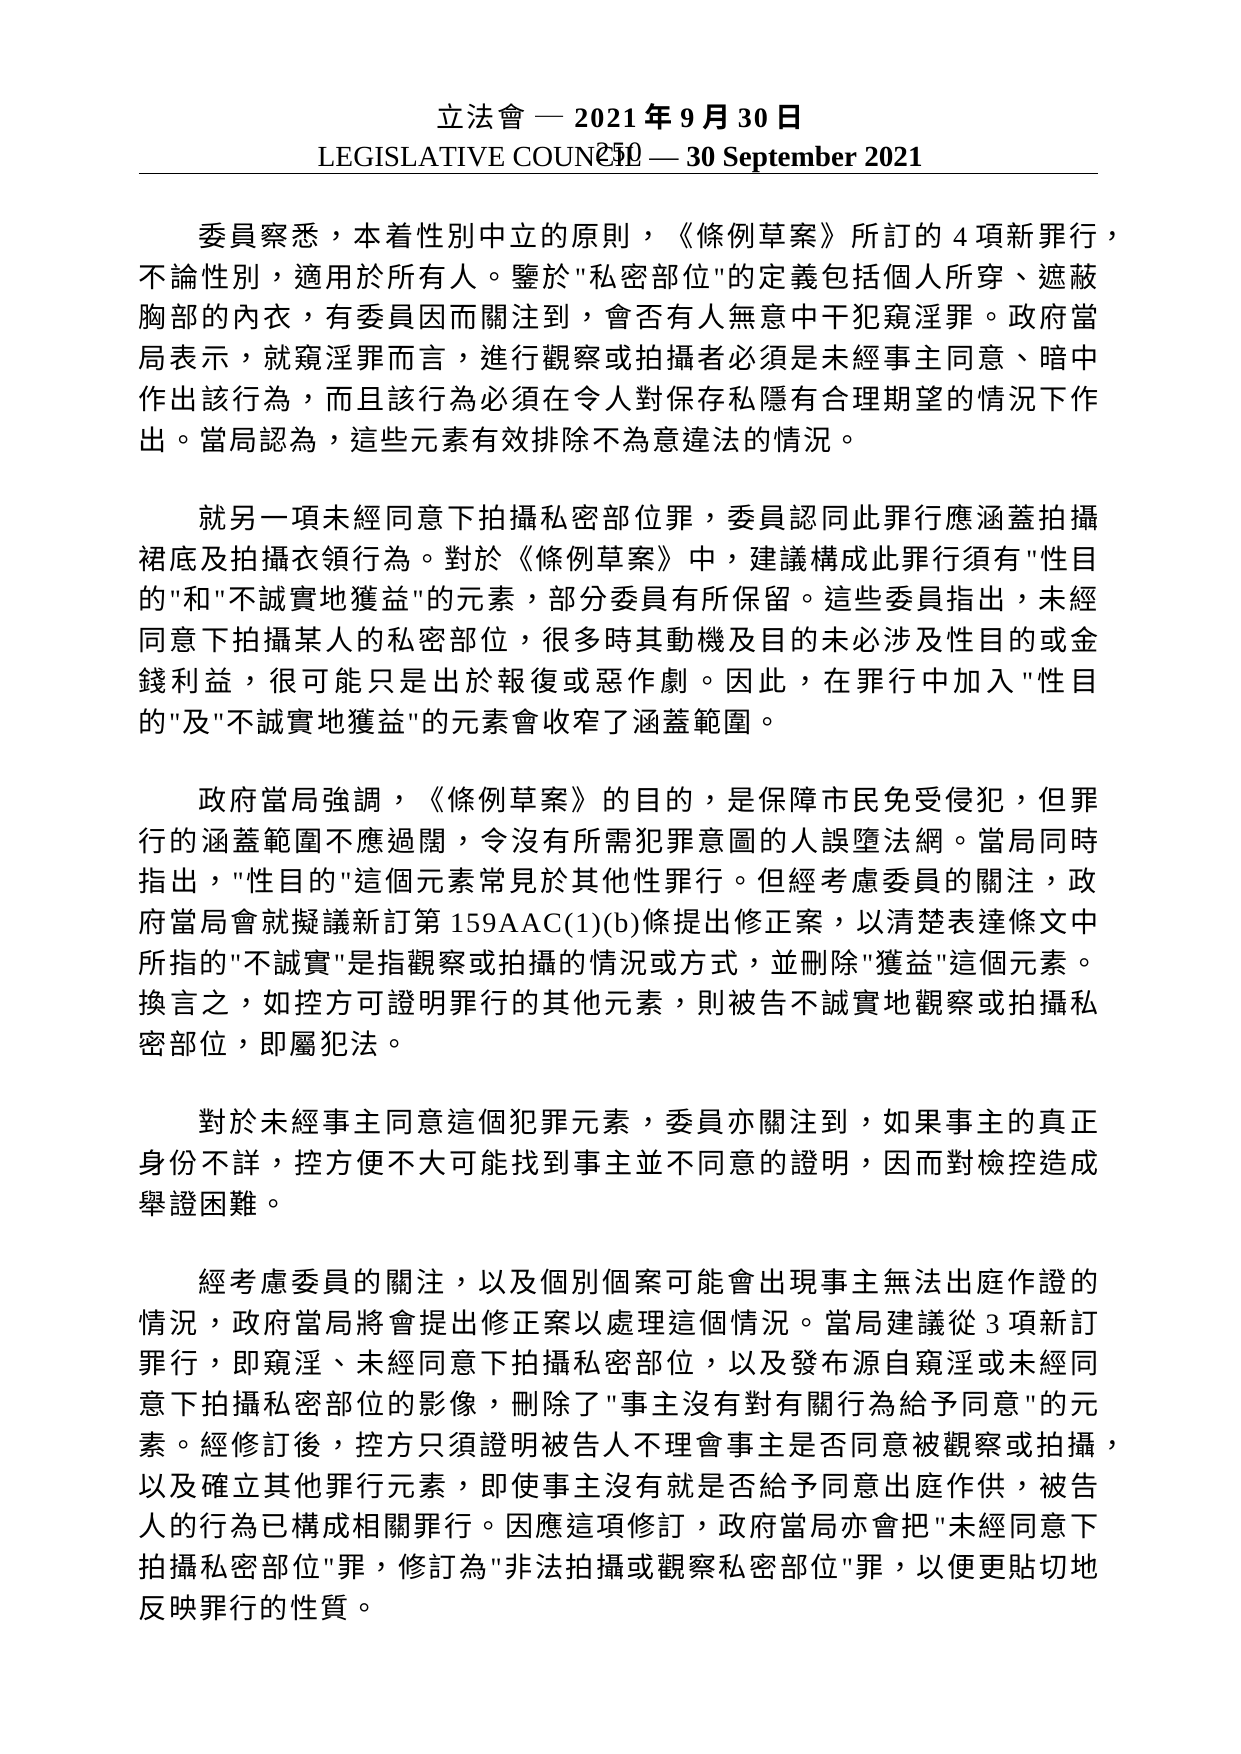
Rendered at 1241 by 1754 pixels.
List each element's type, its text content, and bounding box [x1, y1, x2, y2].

text 政府當局強調，《條例草案》的目的，是保障市民免受侵犯，但罪行的涵蓋範圍不應過闊，令沒有所需犯罪意圖的人誤墮法網。當局同時指出，"性目的"這個元素常見於其他性罪行。但經考慮委員的關注，政府當局會就擬議新訂第159AAC(1)(b)條提出修正案，以清楚表達條文中所指的"不誠實"是指觀察或拍攝的情況或方式，並刪除"獲益"這個元素。換言之，如控方可證明罪行的其他元素，則被告不誠實地觀察或拍攝私密部位，即屬犯法。 [139, 778, 1098, 1063]
text 對於未經事主同意這個犯罪元素，委員亦關注到，如果事主的真正身份不詳，控方便不大可能找到事主並不同意的證明，因而對檢控造成舉證困難。 [139, 1100, 1098, 1222]
text 委員察悉，本着性別中立的原則，《條例草案》所訂的4項新罪行，不論性別，適用於所有人。鑒於"私密部位"的定義包括個人所穿、遮蔽胸部的內衣，有委員因而關注到，會否有人無意中干犯窺淫罪。政府當局表示，就窺淫罪而言，進行觀察或拍攝者必須是未經事主同意、暗中作出該行為，而且該行為必須在令人對保存私隱有合理期望的情況下作出。當局認為，這些元素有效排除不為意違法的情況。 [139, 214, 1098, 458]
text 經考慮委員的關注，以及個別個案可能會出現事主無法出庭作證的情況，政府當局將會提出修正案以處理這個情況。當局建議從3項新訂罪行，即窺淫、未經同意下拍攝私密部位，以及發布源自窺淫或未經同意下拍攝私密部位的影像，刪除了"事主沒有對有關行為給予同意"的元素。經修訂後，控方只須證明被告人不理會事主是否同意被觀察或拍攝，以及確立其他罪行元素，即使事主沒有就是否給予同意出庭作供，被告人的行為已構成相關罪行。因應這項修訂，政府當局亦會把"未經同意下拍攝私密部位"罪，修訂為"非法拍攝或觀察私密部位"罪，以便更貼切地反映罪行的性質。 [139, 1260, 1098, 1626]
text 就另一項未經同意下拍攝私密部位罪，委員認同此罪行應涵蓋拍攝裙底及拍攝衣領行為。對於《條例草案》中，建議構成此罪行須有"性目的"和"不誠實地獲益"的元素，部分委員有所保留。這些委員指出，未經同意下拍攝某人的私密部位，很多時其動機及目的未必涉及性目的或金錢利益，很可能只是出於報復或惡作劇。因此，在罪行中加入"性目的"及"不誠實地獲益"的元素會收窄了涵蓋範圍。 [139, 496, 1098, 740]
